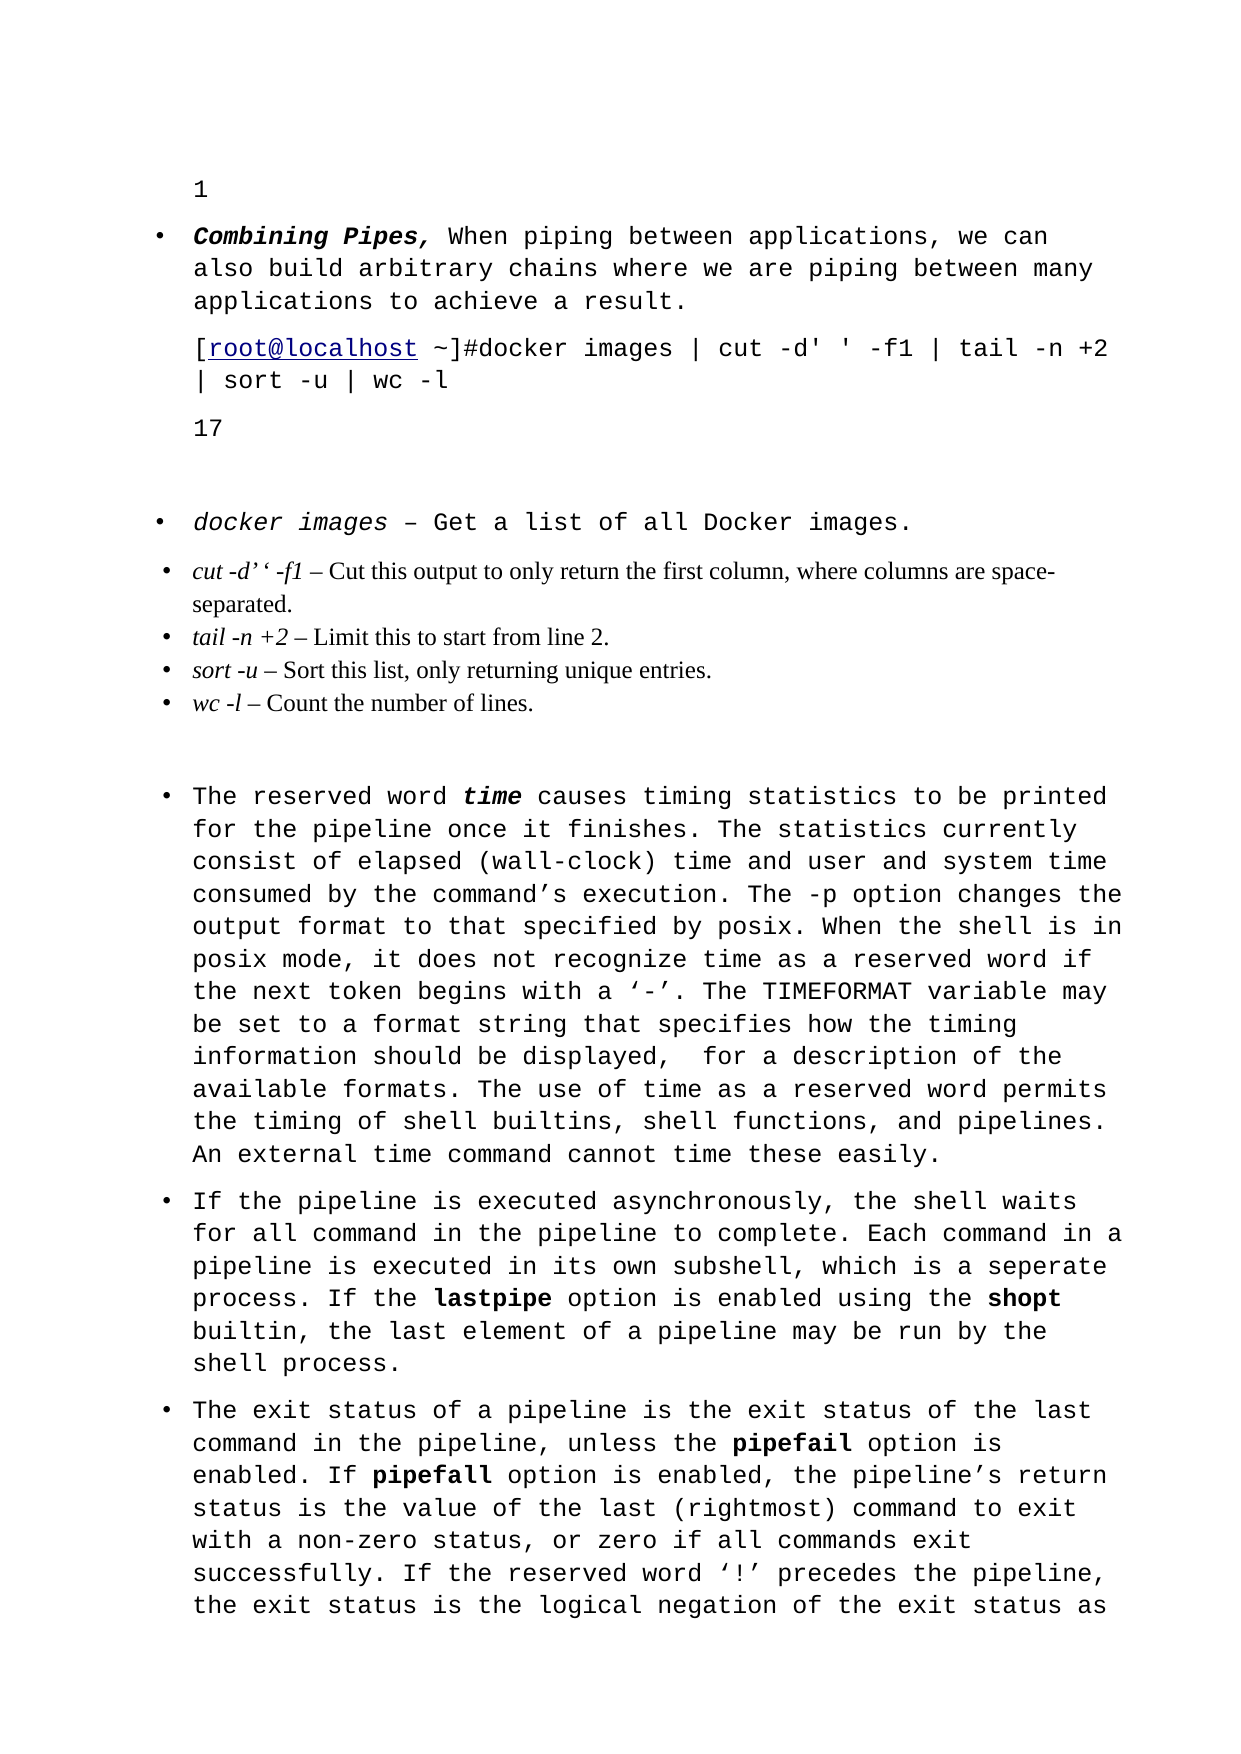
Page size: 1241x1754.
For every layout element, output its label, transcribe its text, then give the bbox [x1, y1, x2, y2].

list If the pipeline is executed asynchronously, the shell waits for all command in the pipeline to complete. Each command in a pipeline is executed in its own subshell, which is a seperate process. If the lastpipe option is enabled using the shopt builtin, the last element of a pipeline may be run by the shell process. [162, 1188, 1122, 1379]
list docker images – Get a list of all Docker images. [156, 509, 1122, 538]
list The exit status of a pipeline is the exit status of the last command in the pipeline, unless the pipefail option is enabled. If pipefall option is enabled, the pipeline’s return status is the value of the last (rightmost) command to exit with a non-zero status, or zero if all commands exit successfully. If the reserved word ‘!’ precedes the pipeline, the exit status is the logical negation of the exit status as [162, 1398, 1122, 1621]
list tail -n +2 – Limit this to start from line 2. [162, 622, 1122, 651]
list [root@localhost ~]#docker images | cut -d' ' -f1 | tail -n +2 | sort -u | wc -l [156, 336, 1122, 396]
list wc -l – Count the number of lines. [162, 688, 1122, 717]
list sort -u – Sort this list, only returning unique entries. [162, 656, 1122, 684]
list 1 [156, 176, 1122, 205]
list The reserved word time causes timing statistics to be printed for the pipeline once it finishes. The statistics currently consist of elapsed (wall-clock) time and user and system time consumed by the command’s execution. The -p option changes the output format to that specified by posix. When the shell is in posix mode, it does not recognize time as a reserved word if the next token begins with a ‘-’. The TIMEFORMAT variable may be set to a format string that specifies how the timing information should be displayed, for a description of the available formats. The use of time as a reserved word permits the timing of shell builtins, shell functions, and pipelines. An external time command cannot time these easily. [162, 784, 1122, 1169]
list 17 [156, 415, 1122, 443]
list cut -d’ ‘ -f1 – Cut this output to only return the first column, where columns are space-separated. [162, 556, 1122, 618]
list Combining Pipes, When piping between applications, we can also build arbitrary chains where we are piping between many applications to achieve a result. [156, 223, 1122, 317]
